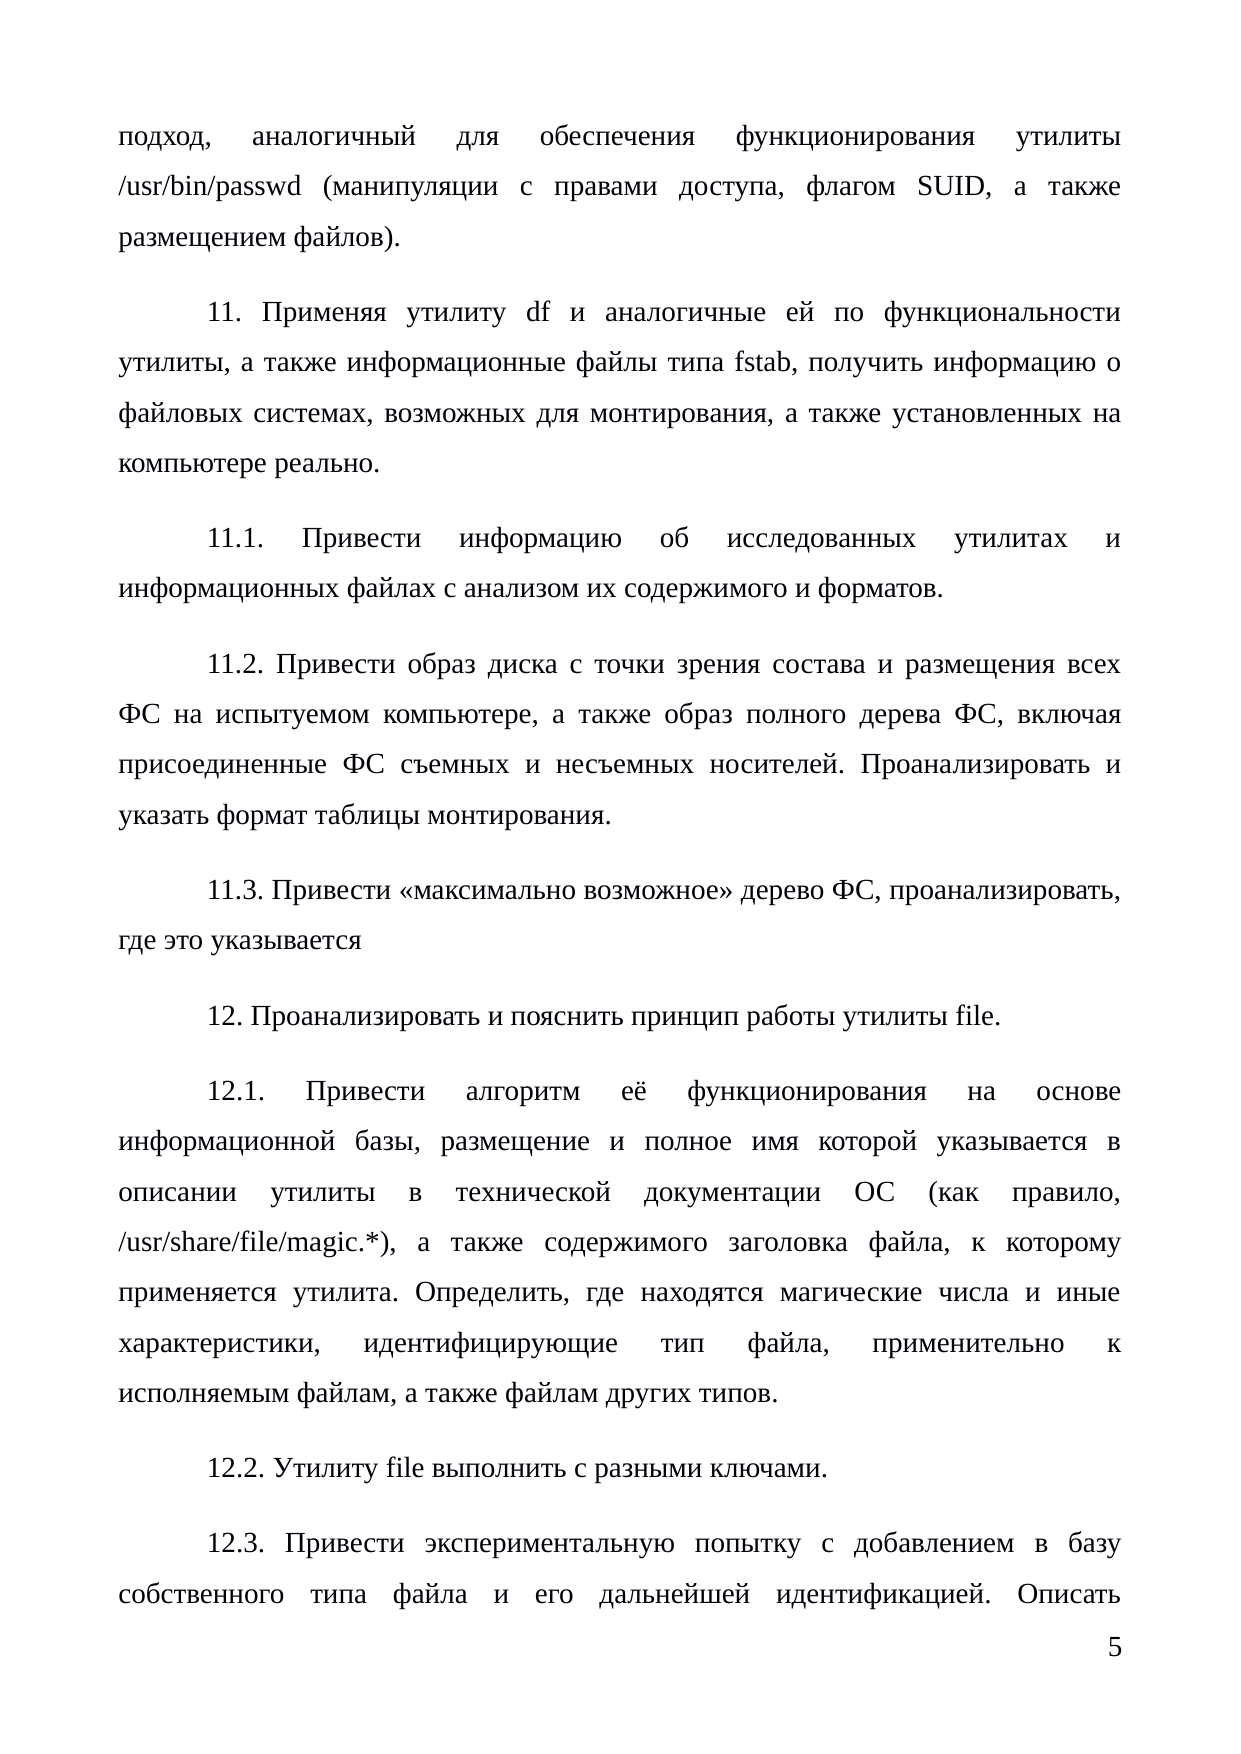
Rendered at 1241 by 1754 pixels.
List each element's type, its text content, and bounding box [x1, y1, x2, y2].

text 11.3. Привести «максимально возможное» дерево ФС, проанализировать, где это указывается [118, 872, 1122, 956]
text 11. Применяя утилиту df и аналогичные ей по функциональности утилиты, а также информационные файлы типа fstab, получить информацию о файловых системах, возможных для монтирования, а также установленных на компьютере реально. [118, 294, 1122, 478]
text 12.3. Привести экспериментальную попытку с добавлением в базу собственного типа файла и его дальнейшей идентификацией. Описать [118, 1526, 1122, 1609]
text 11.1. Привести информацию об исследованных утилитах и информационных файлах с анализом их содержимого и форматов. [118, 520, 1122, 604]
text 12.2. Утилиту file выполнить с разными ключами. [118, 1450, 1122, 1484]
text подход, аналогичный для обеспечения функционирования утилиты /usr/bin/passwd (манипуляции с правами доступа, флагом SUID, а также размещением файлов). [118, 118, 1122, 252]
text 11.2. Привести образ диска с точки зрения состава и размещения всех ФС на испытуемом компьютере, а также образ полного дерева ФС, включая присоединенные ФС съемных и несъемных носителей. Проанализировать и указать формат таблицы монтирования. [118, 646, 1122, 830]
text 12.1. Привести алгоритм её функционирования на основе информационной базы, размещение и полное имя которой указывается в описании утилиты в технической документации ОС (как правило, /usr/share/file/magic.*), а также содержимого заголовка файла, к которому применяется утилита. Определить, где находятся магические числа и иные характеристики, идентифицирующие тип файла, применительно к исполняемым файлам, а также файлам других типов. [118, 1073, 1122, 1408]
text 12. Проанализировать и пояснить принцип работы утилиты file. [118, 998, 1122, 1031]
